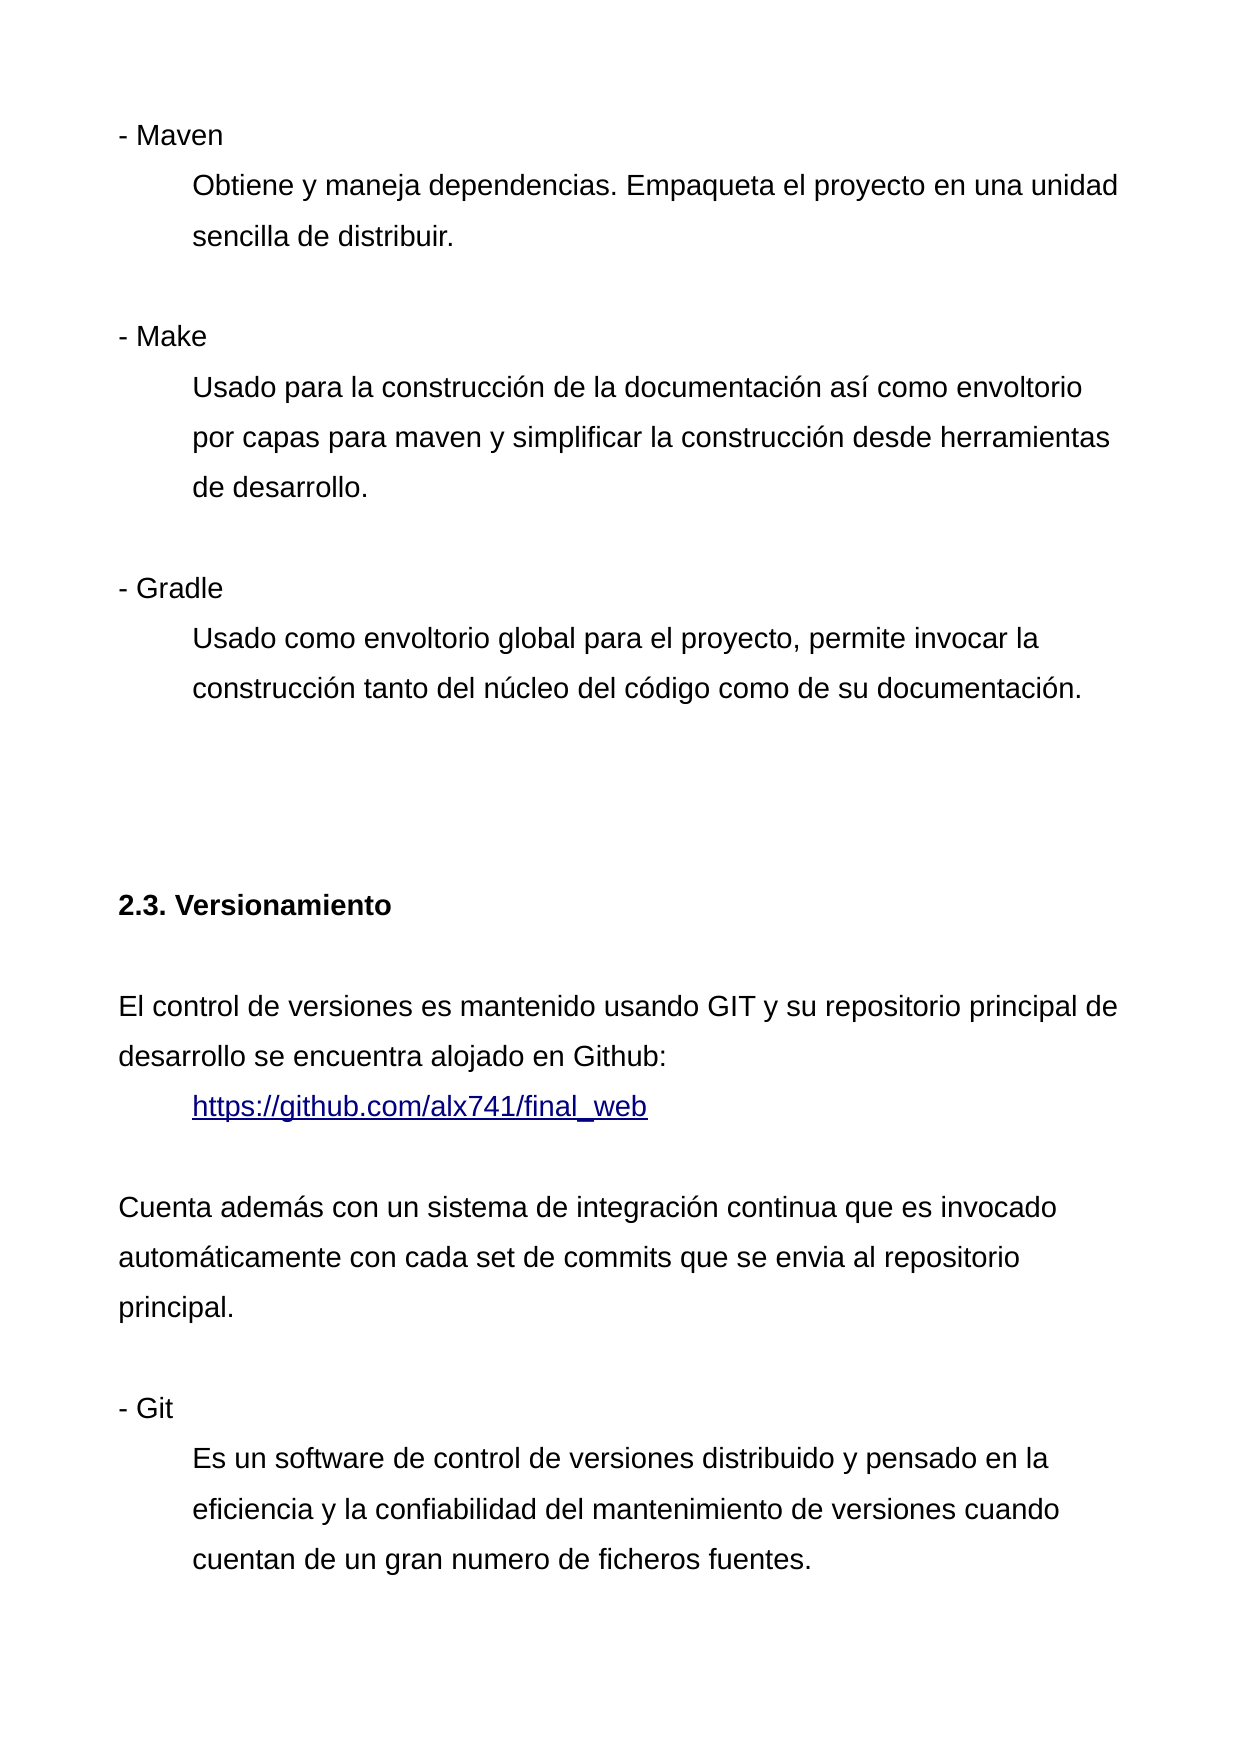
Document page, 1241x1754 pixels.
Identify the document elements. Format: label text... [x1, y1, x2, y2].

text - Make [118, 319, 1122, 353]
text - Git [118, 1391, 1122, 1424]
text - Maven [118, 118, 1122, 152]
text Es un software de control de versiones distribuido y pensado en la eficiencia y la confiabilidad del mantenimiento de versiones cuando cuentan de un gran numero de ficheros fuentes. [118, 1441, 1122, 1576]
text Obtiene y maneja dependencias. Empaqueta el proyecto en una unidad sencilla de distribuir. [118, 168, 1122, 252]
text Usado para la construcción de la documentación así como envoltorio por capas para maven y simplificar la construcción desde herramientas de desarrollo. [118, 370, 1122, 504]
text El control de versiones es mantenido usando GIT y su repositorio principal de desarrollo se encuentra alojado en Github: https://github.com/alx741/final_web [118, 988, 1122, 1123]
text 2.3. Versionamiento [118, 888, 1122, 921]
text Cuenta además con un sistema de integración continua que es invocado automáticamente con cada set de commits que se envia al repositorio principal. [118, 1190, 1122, 1324]
text Usado como envoltorio global para el proyecto, permite invocar la construcción tanto del núcleo del código como de su documentación. [118, 621, 1122, 705]
text - Gradle [118, 571, 1122, 604]
